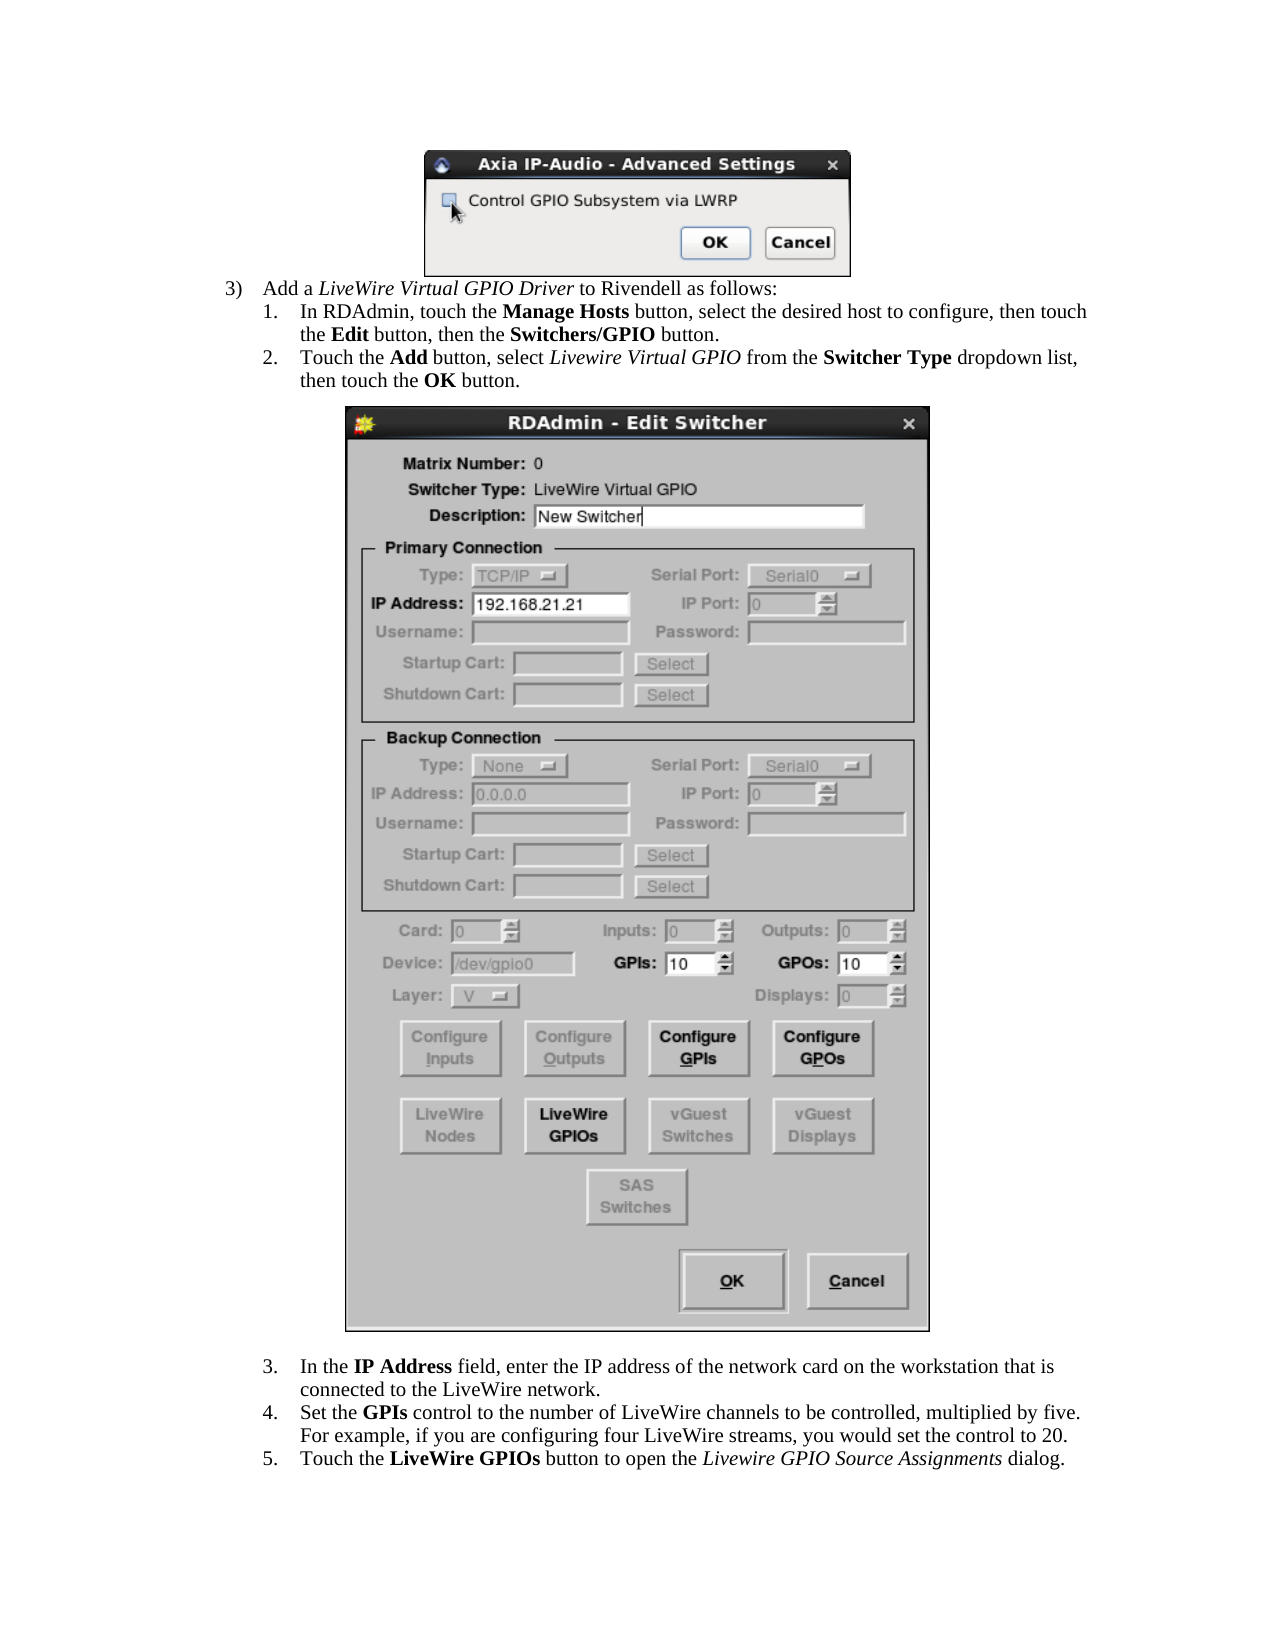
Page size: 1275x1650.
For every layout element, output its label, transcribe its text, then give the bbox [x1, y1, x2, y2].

list Add a LiveWire Virtual GPIO Driver to Rivendell as follows: [225, 150, 1087, 300]
list Set the GPIs control to the number of LiveWire channels to be controlled, multiplied by five. For example, if you are configuring four LiveWire streams, you would set the control to 20. [262, 1401, 1087, 1447]
list Touch the LiveWire GPIOs button to open the Livewire GPIO Source Assignments dialog. [262, 1447, 1087, 1470]
picture [345, 406, 930, 1332]
picture [424, 150, 851, 277]
list In the IP Address field, enter the IP address of the network card on the workstation that is connected to the LiveWire network. [262, 1355, 1087, 1401]
list In RDAdmin, touch the Manage Hosts button, select the desired host to configure, then touch the Edit button, then the Switchers/GPIO button. [262, 300, 1087, 346]
list Touch the Add button, select Livewire Virtual GPIO from the Switcher Type dropdown list, then touch the OK button. [262, 346, 1087, 392]
